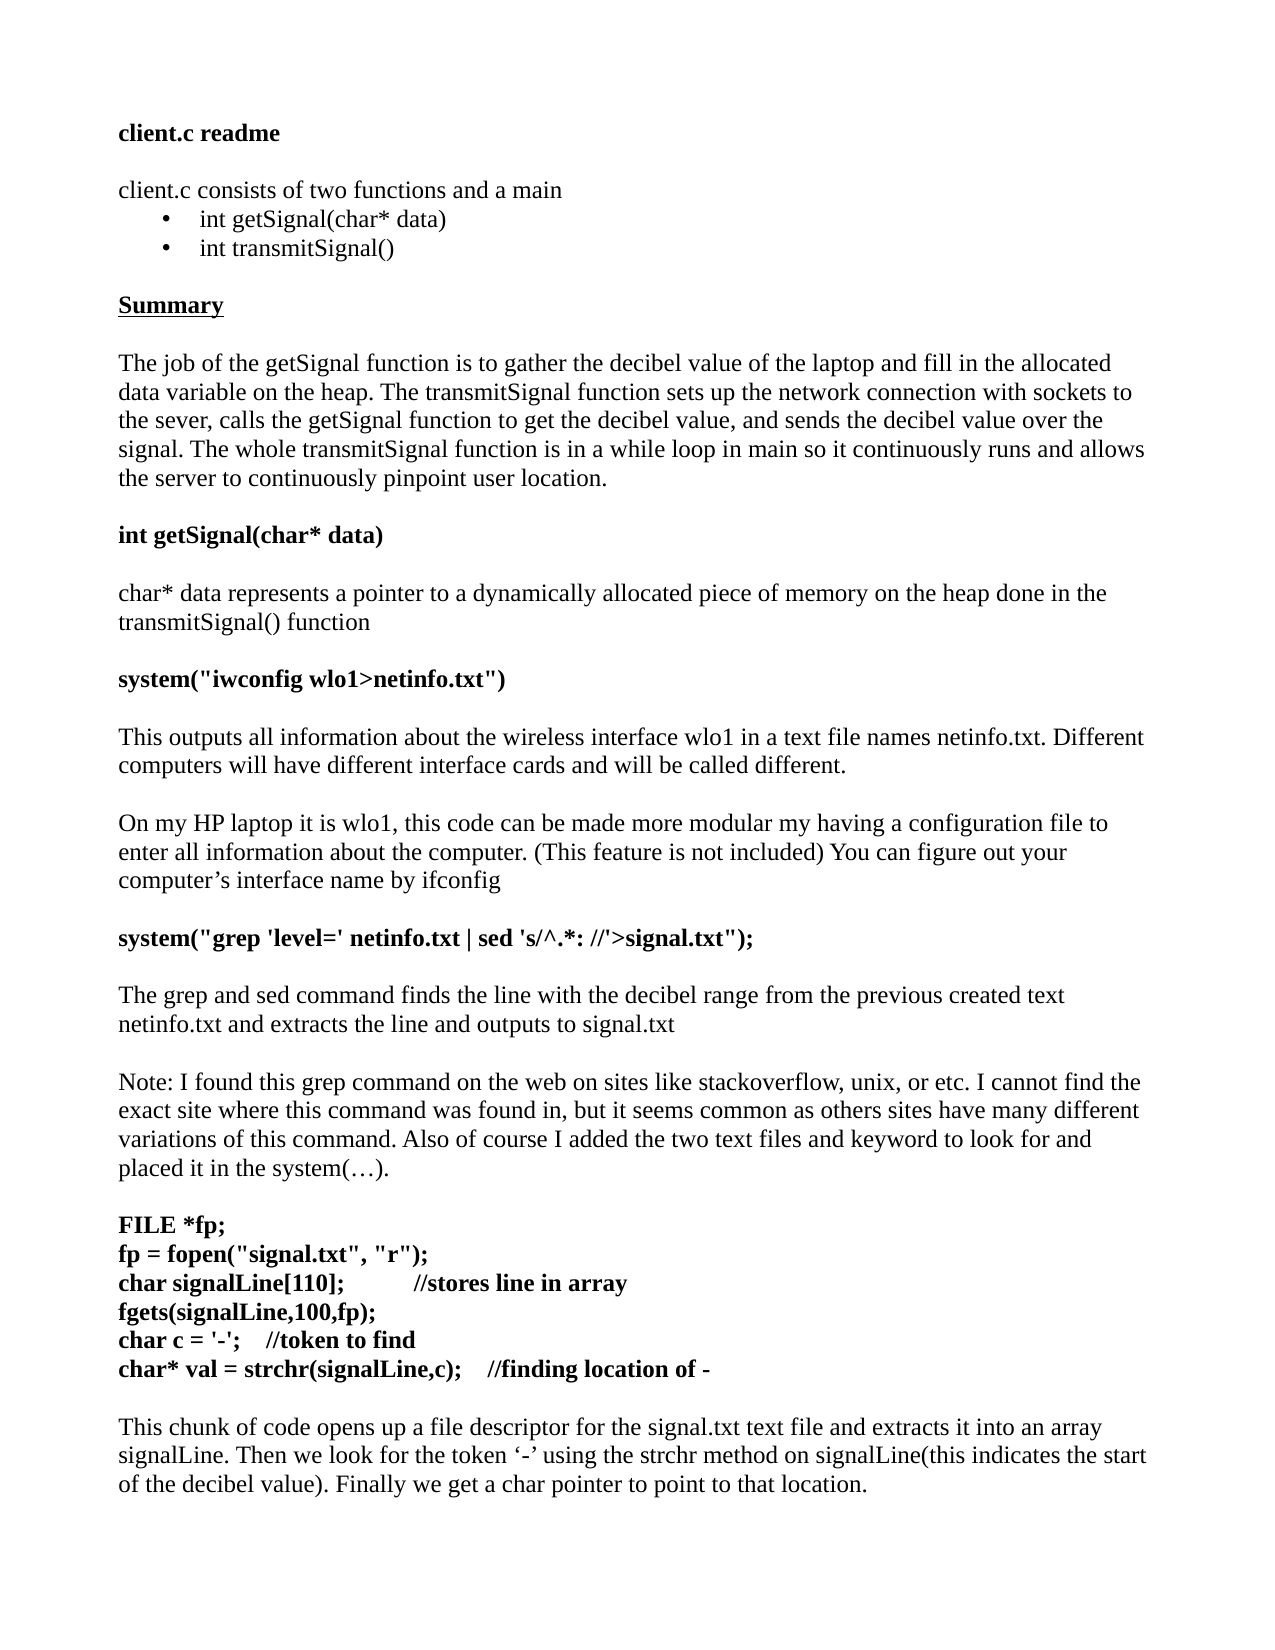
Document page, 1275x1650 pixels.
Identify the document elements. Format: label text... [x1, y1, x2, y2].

text system("grep 'level=' netinfo.txt | sed 's/^.*: //'>signal.txt"); [118, 923, 1157, 952]
text client.c consists of two functions and a main [118, 176, 1157, 204]
text char* val = strchr(signalLine,c); //finding location of - [118, 1354, 1157, 1383]
text Summary [118, 291, 1157, 319]
text This outputs all information about the wireless interface wlo1 in a text file names netinfo.txt. Different computers will have different interface cards and will be called different. [118, 722, 1157, 779]
text char* data represents a pointer to a dynamically allocated piece of memory on the heap done in the transmitSignal() function [118, 578, 1157, 636]
text client.c readme [118, 118, 1157, 147]
text fp = fopen("signal.txt", "r"); [118, 1239, 1157, 1268]
text fgets(signalLine,100,fp); [118, 1297, 1157, 1326]
list int getSignal(char* data) [162, 204, 1157, 233]
text The job of the getSignal function is to gather the decibel value of the laptop and fill in the allocated data variable on the heap. The transmitSignal function sets up the network connection with sockets to the sever, calls the getSignal function to get the decibel value, and sends the decibel value over the signal. The whole transmitSignal function is in a while loop in main so it continuously runs and allows the server to continuously pinpoint user location. [118, 348, 1157, 492]
text char c = '-'; //token to find [118, 1326, 1157, 1354]
text FILE *fp; [118, 1211, 1157, 1239]
text char signalLine[110]; //stores line in array [118, 1268, 1157, 1297]
text On my HP laptop it is wlo1, this code can be made more modular my having a configuration file to enter all information about the computer. (This feature is not included) You can figure out your computer’s interface name by ifconfig [118, 808, 1157, 894]
text This chunk of code opens up a file descriptor for the signal.txt text file and extracts it into an array signalLine. Then we look for the token ‘-’ using the strchr method on signalLine(this indicates the start of the decibel value). Finally we get a char pointer to point to that location. [118, 1412, 1157, 1498]
text system("iwconfig wlo1>netinfo.txt") [118, 664, 1157, 693]
text The grep and sed command finds the line with the decibel range from the previous created text netinfo.txt and extracts the line and outputs to signal.txt [118, 981, 1157, 1038]
text Note: I found this grep command on the web on sites like stackoverflow, unix, or etc. I cannot find the exact site where this command was found in, but it seems common as others sites have many different variations of this command. Also of course I added the two text files and keyword to look for and placed it in the system(…). [118, 1067, 1157, 1182]
text int getSignal(char* data) [118, 521, 1157, 549]
list int transmitSignal() [162, 233, 1157, 262]
